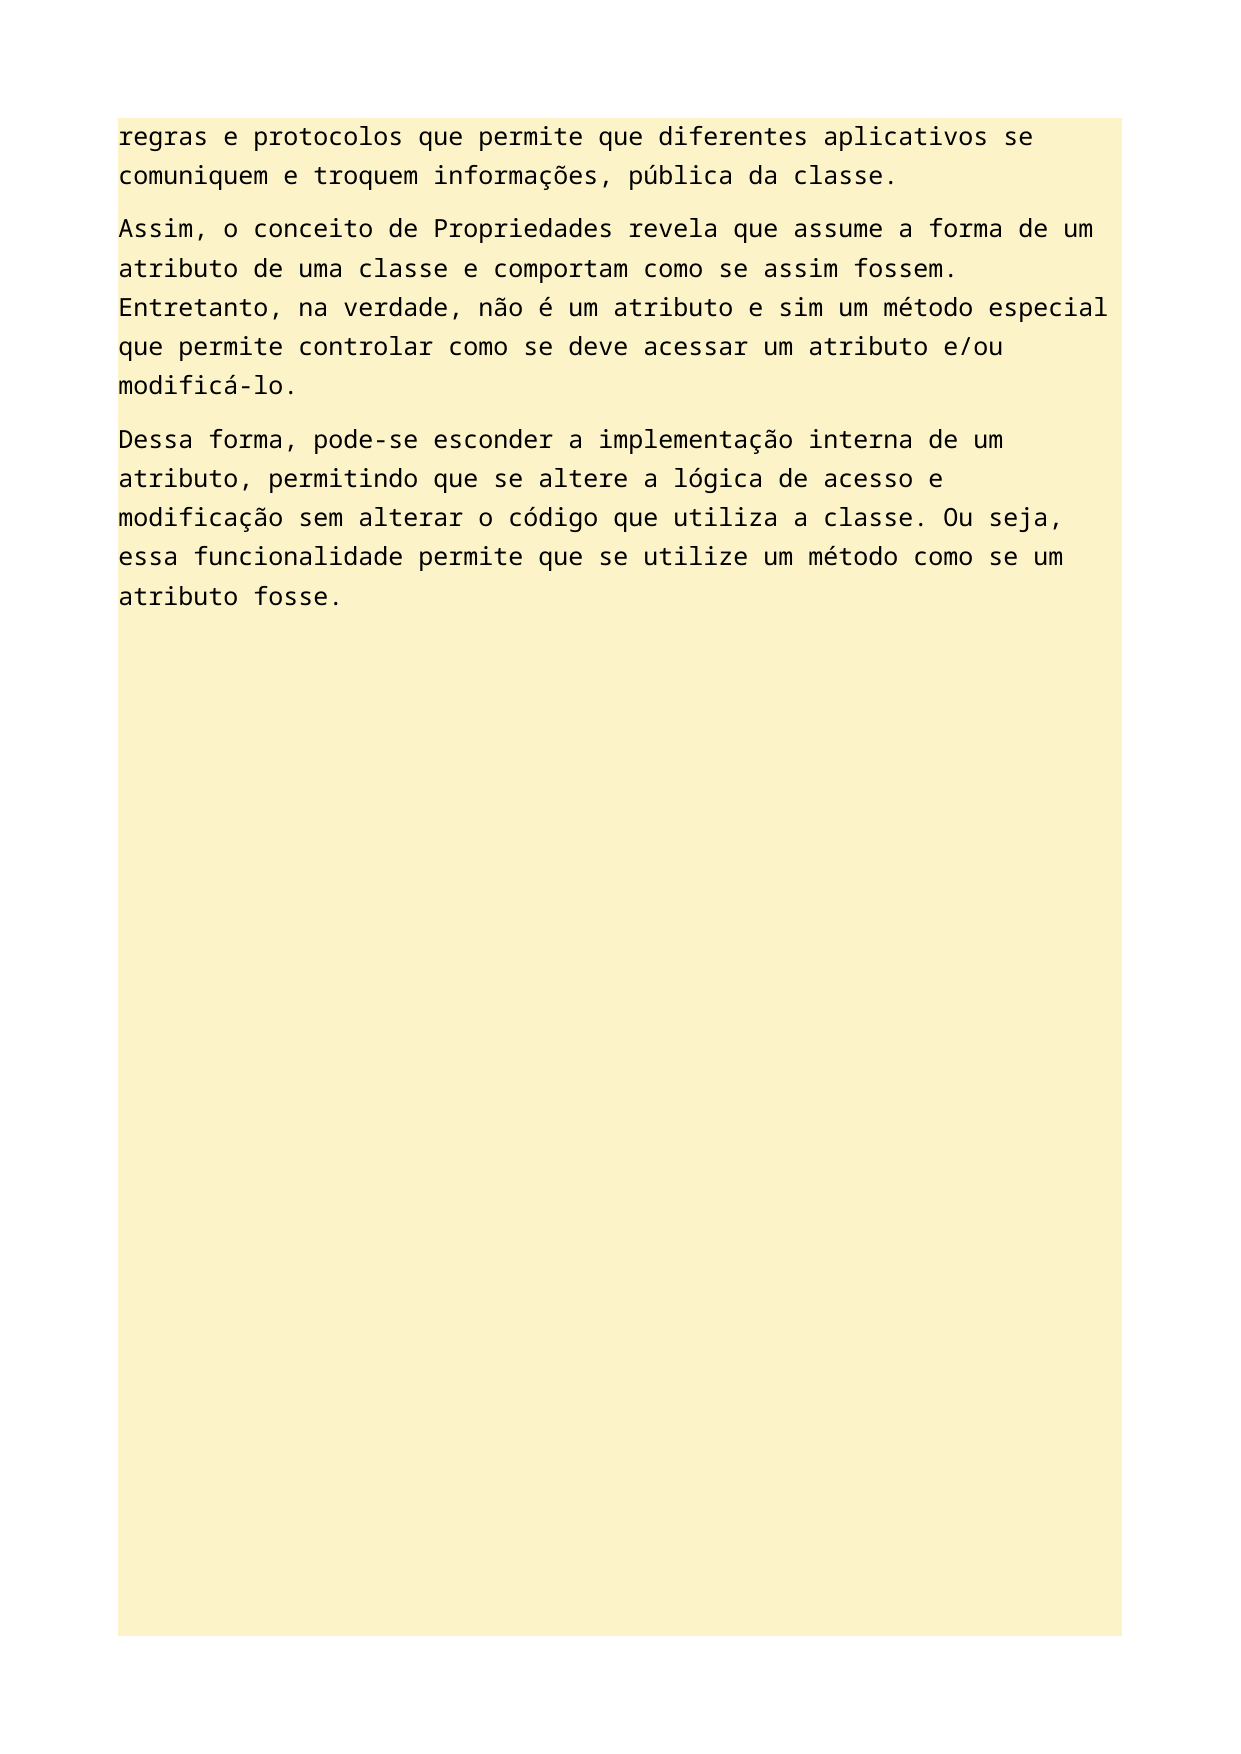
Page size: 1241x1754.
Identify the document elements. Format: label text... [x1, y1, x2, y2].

text Assim, o conceito de Propriedades revela que assume a forma de um atributo de uma classe e comportam como se assim fossem. Entretanto, na verdade, não é um atributo e sim um método especial que permite controlar como se deve acessar um atributo e/ou modificá-lo. [118, 211, 1122, 402]
text Dessa forma, pode-se esconder a implementação interna de um atributo, permitindo que se altere a lógica de acesso e modificação sem alterar o código que utiliza a classe. Ou seja, essa funcionalidade permite que se utilize um método como se um atributo fosse. [118, 421, 1122, 612]
text regras e protocolos que permite que diferentes aplicativos se comuniquem e troquem informações, pública da classe. [118, 118, 1122, 191]
